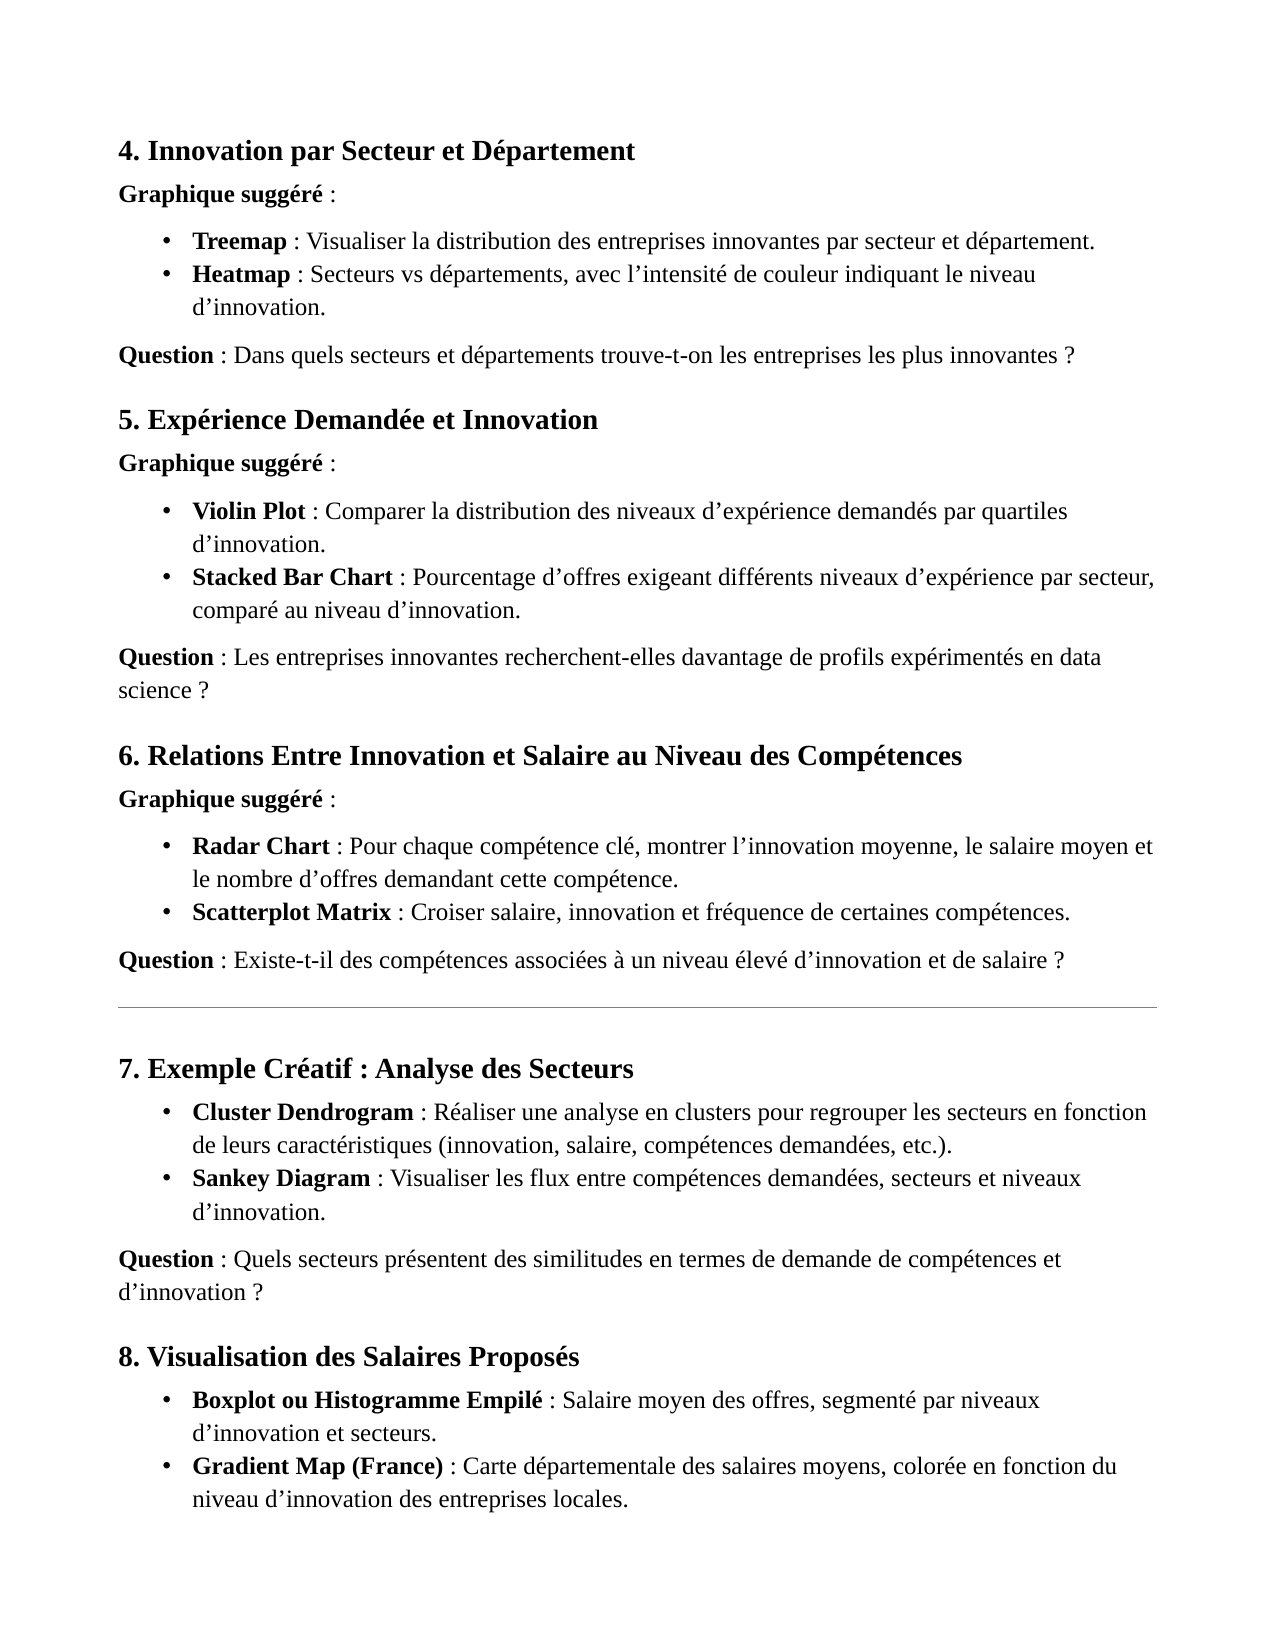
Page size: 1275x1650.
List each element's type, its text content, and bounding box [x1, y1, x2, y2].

list Sankey Diagram : Visualiser les flux entre compétences demandées, secteurs et niveaux d’innovation. [162, 1163, 1157, 1225]
subtitle 6. Relations Entre Innovation et Salaire au Niveau des Compétences [118, 738, 1157, 771]
list Cluster Dendrogram : Réaliser une analyse en clusters pour regrouper les secteurs en fonction de leurs caractéristiques (innovation, salaire, compétences demandées, etc.). [162, 1097, 1157, 1159]
list Boxplot ou Histogramme Empilé : Salaire moyen des offres, segmenté par niveaux d’innovation et secteurs. [162, 1385, 1157, 1447]
subtitle 5. Expérience Demandée et Innovation [118, 402, 1157, 436]
subtitle 7. Exemple Créatif : Analyse des Secteurs [118, 1051, 1157, 1085]
text Question : Dans quels secteurs et départements trouve-t-on les entreprises les plus innovantes ? [118, 340, 1157, 369]
text Graphique suggéré : [118, 784, 1157, 812]
list Gradient Map (France) : Carte départementale des salaires moyens, colorée en fonction du niveau d’innovation des entreprises locales. [162, 1451, 1157, 1513]
list Heatmap : Secteurs vs départements, avec l’intensité de couleur indiquant le niveau d’innovation. [162, 259, 1157, 321]
text Question : Existe-t-il des compétences associées à un niveau élevé d’innovation et de salaire ? [118, 945, 1157, 974]
text Question : Quels secteurs présentent des similitudes en termes de demande de compétences et d’innovation ? [118, 1244, 1157, 1306]
list Scatterplot Matrix : Croiser salaire, innovation et fréquence de certaines compétences. [162, 897, 1157, 926]
list Stacked Bar Chart : Pourcentage d’offres exigeant différents niveaux d’expérience par secteur, comparé au niveau d’innovation. [162, 562, 1157, 624]
list Radar Chart : Pour chaque compétence clé, montrer l’innovation moyenne, le salaire moyen et le nombre d’offres demandant cette compétence. [162, 831, 1157, 893]
text Question : Les entreprises innovantes recherchent-elles davantage de profils expérimentés en data science ? [118, 642, 1157, 704]
text Graphique suggéré : [118, 448, 1157, 477]
subtitle 4. Innovation par Secteur et Département [118, 133, 1157, 166]
subtitle 8. Visualisation des Salaires Proposés [118, 1339, 1157, 1373]
list Treemap : Visualiser la distribution des entreprises innovantes par secteur et département. [162, 226, 1157, 255]
list Violin Plot : Comparer la distribution des niveaux d’expérience demandés par quartiles d’innovation. [162, 496, 1157, 558]
text Graphique suggéré : [118, 179, 1157, 207]
